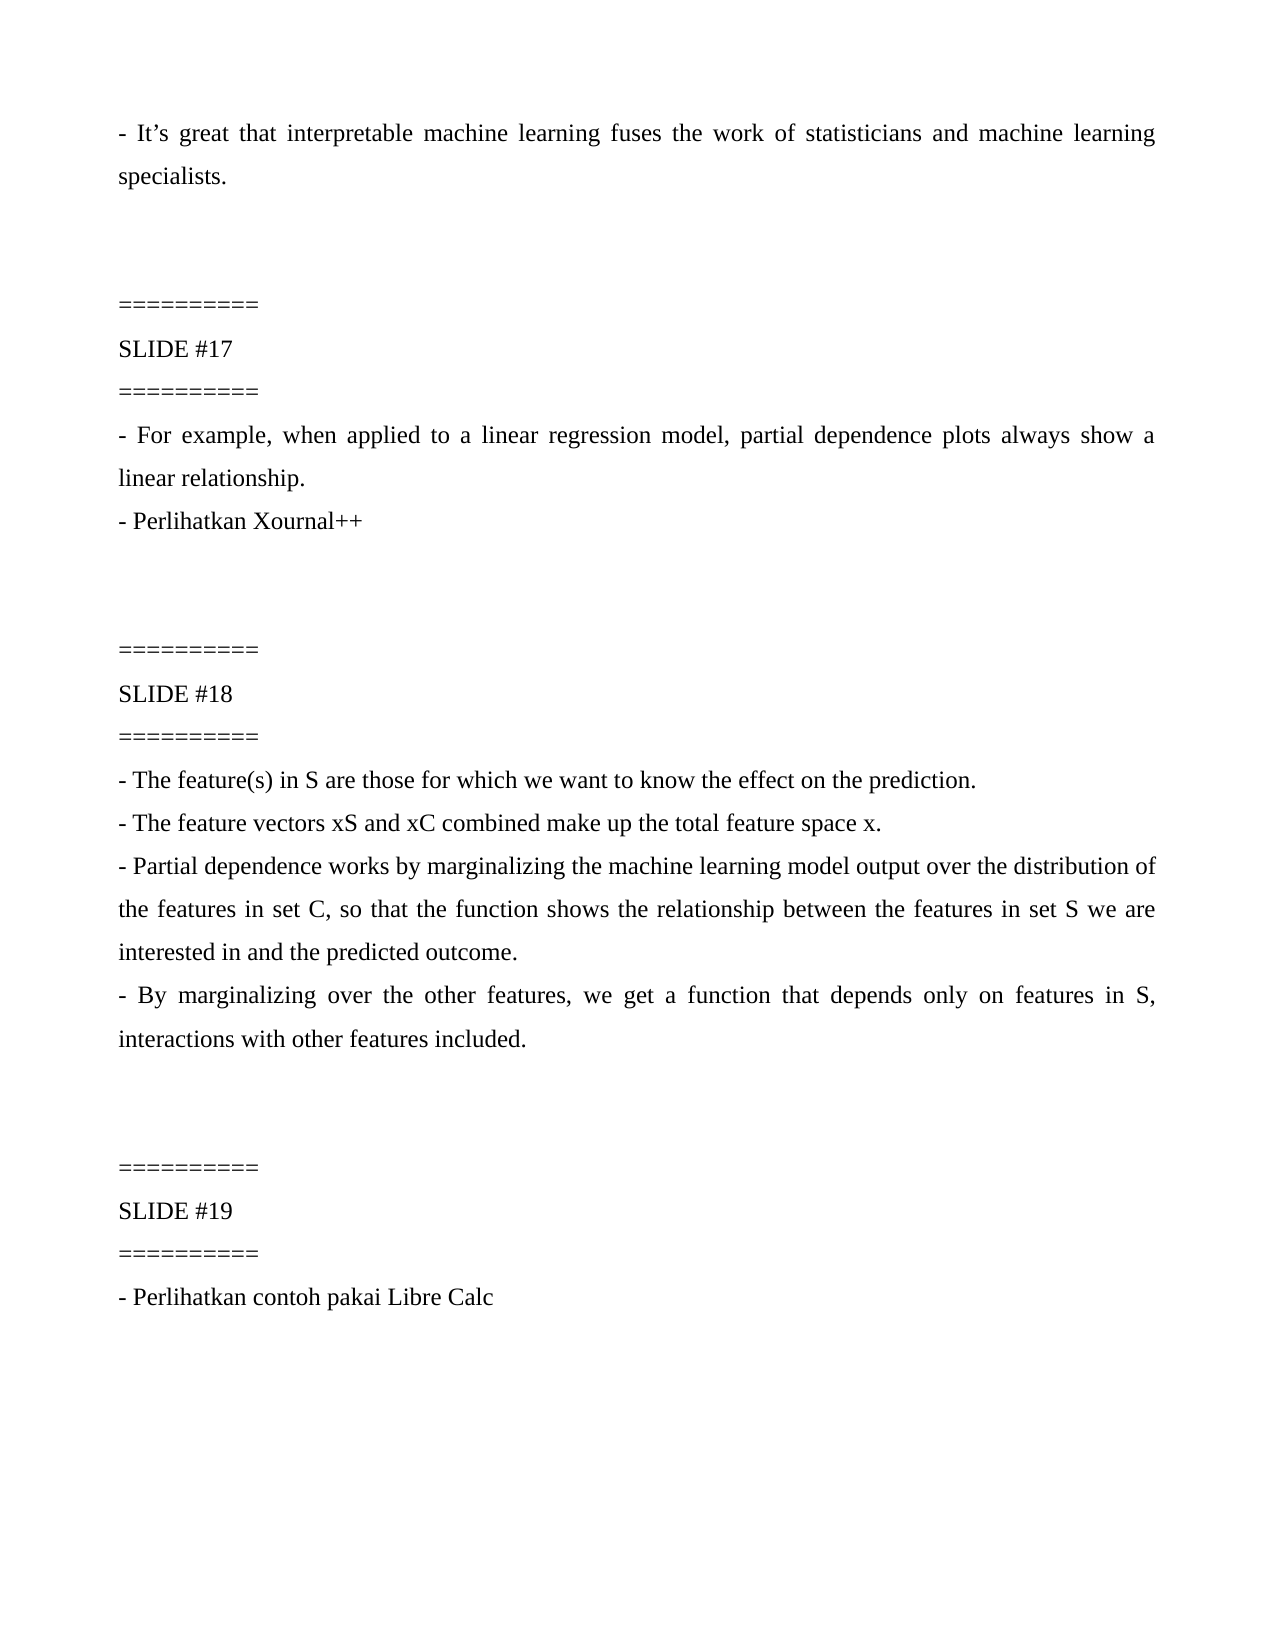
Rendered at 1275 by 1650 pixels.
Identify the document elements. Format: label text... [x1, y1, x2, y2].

text - Perlihatkan Xournal++ [118, 506, 1157, 535]
text ========== [118, 1153, 1157, 1182]
text SLIDE #18 [118, 679, 1157, 707]
text - Partial dependence works by marginalizing the machine learning model output over the distribution of the features in set C, so that the function shows the relationship between the features in set S we are interested in and the predicted outcome. [118, 851, 1157, 966]
text - It’s great that interpretable machine learning fuses the work of statisticians and machine learning specialists. [118, 118, 1157, 190]
text - The feature(s) in S are those for which we want to know the effect on the prediction. [118, 765, 1157, 794]
text ========== [118, 377, 1157, 406]
text SLIDE #19 [118, 1196, 1157, 1225]
text ========== [118, 722, 1157, 751]
text ========== [118, 636, 1157, 664]
text - For example, when applied to a linear regression model, partial dependence plots always show a linear relationship. [118, 420, 1157, 492]
text - Perlihatkan contoh pakai Libre Calc [118, 1282, 1157, 1311]
text ========== [118, 291, 1157, 319]
text - By marginalizing over the other features, we get a function that depends only on features in S, interactions with other features included. [118, 981, 1157, 1052]
text SLIDE #17 [118, 334, 1157, 362]
text ========== [118, 1239, 1157, 1268]
text - The feature vectors xS and xC combined make up the total feature space x. [118, 808, 1157, 837]
